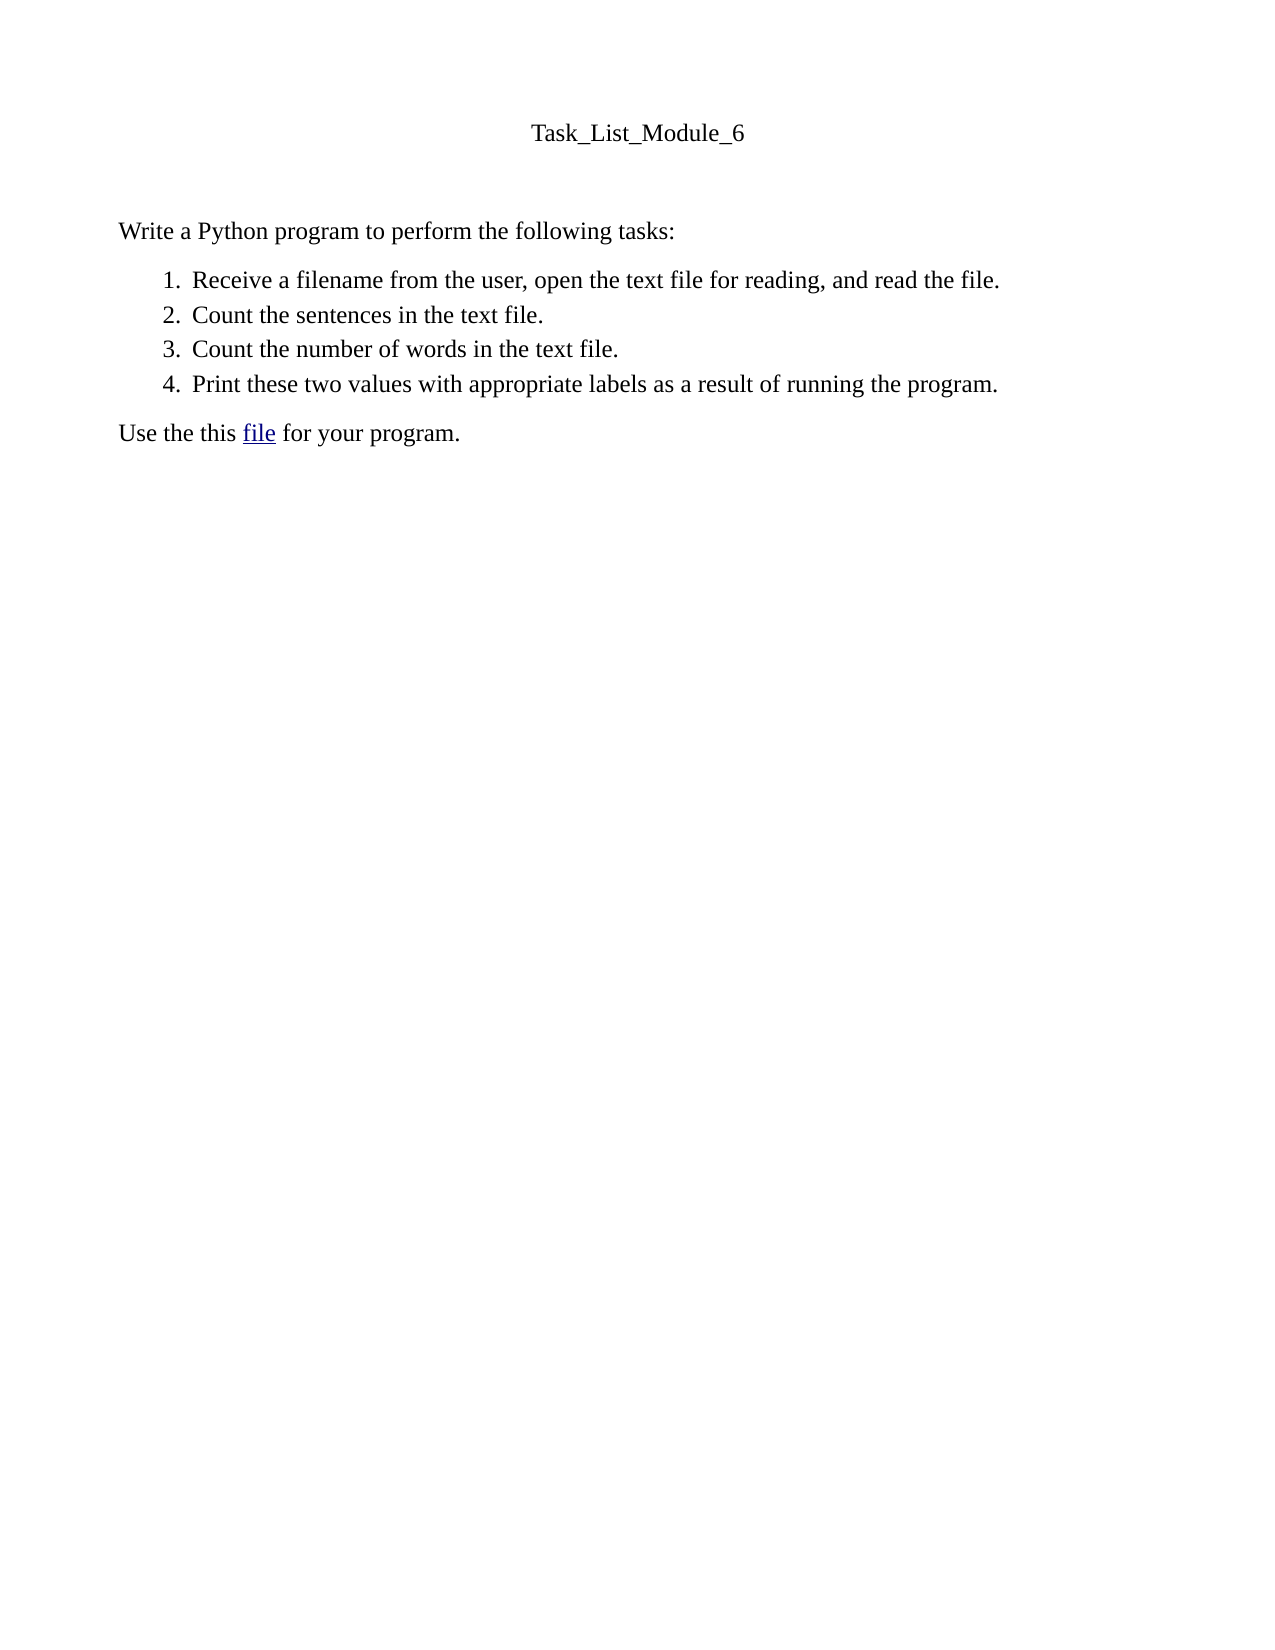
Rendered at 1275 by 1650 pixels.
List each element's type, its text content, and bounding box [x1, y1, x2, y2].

text Write a Python program to perform the following tasks: [118, 216, 1157, 245]
list Receive a filename from the user, open the text file for reading, and read the file. [162, 265, 1157, 294]
list Count the number of words in the text file. [162, 334, 1157, 363]
text Task_List_Module_6 [118, 118, 1157, 147]
list Print these two values with appropriate labels as a result of running the program. [162, 369, 1157, 397]
list Count the sentences in the text file. [162, 300, 1157, 328]
text Use the this file for your program. [118, 418, 1157, 447]
